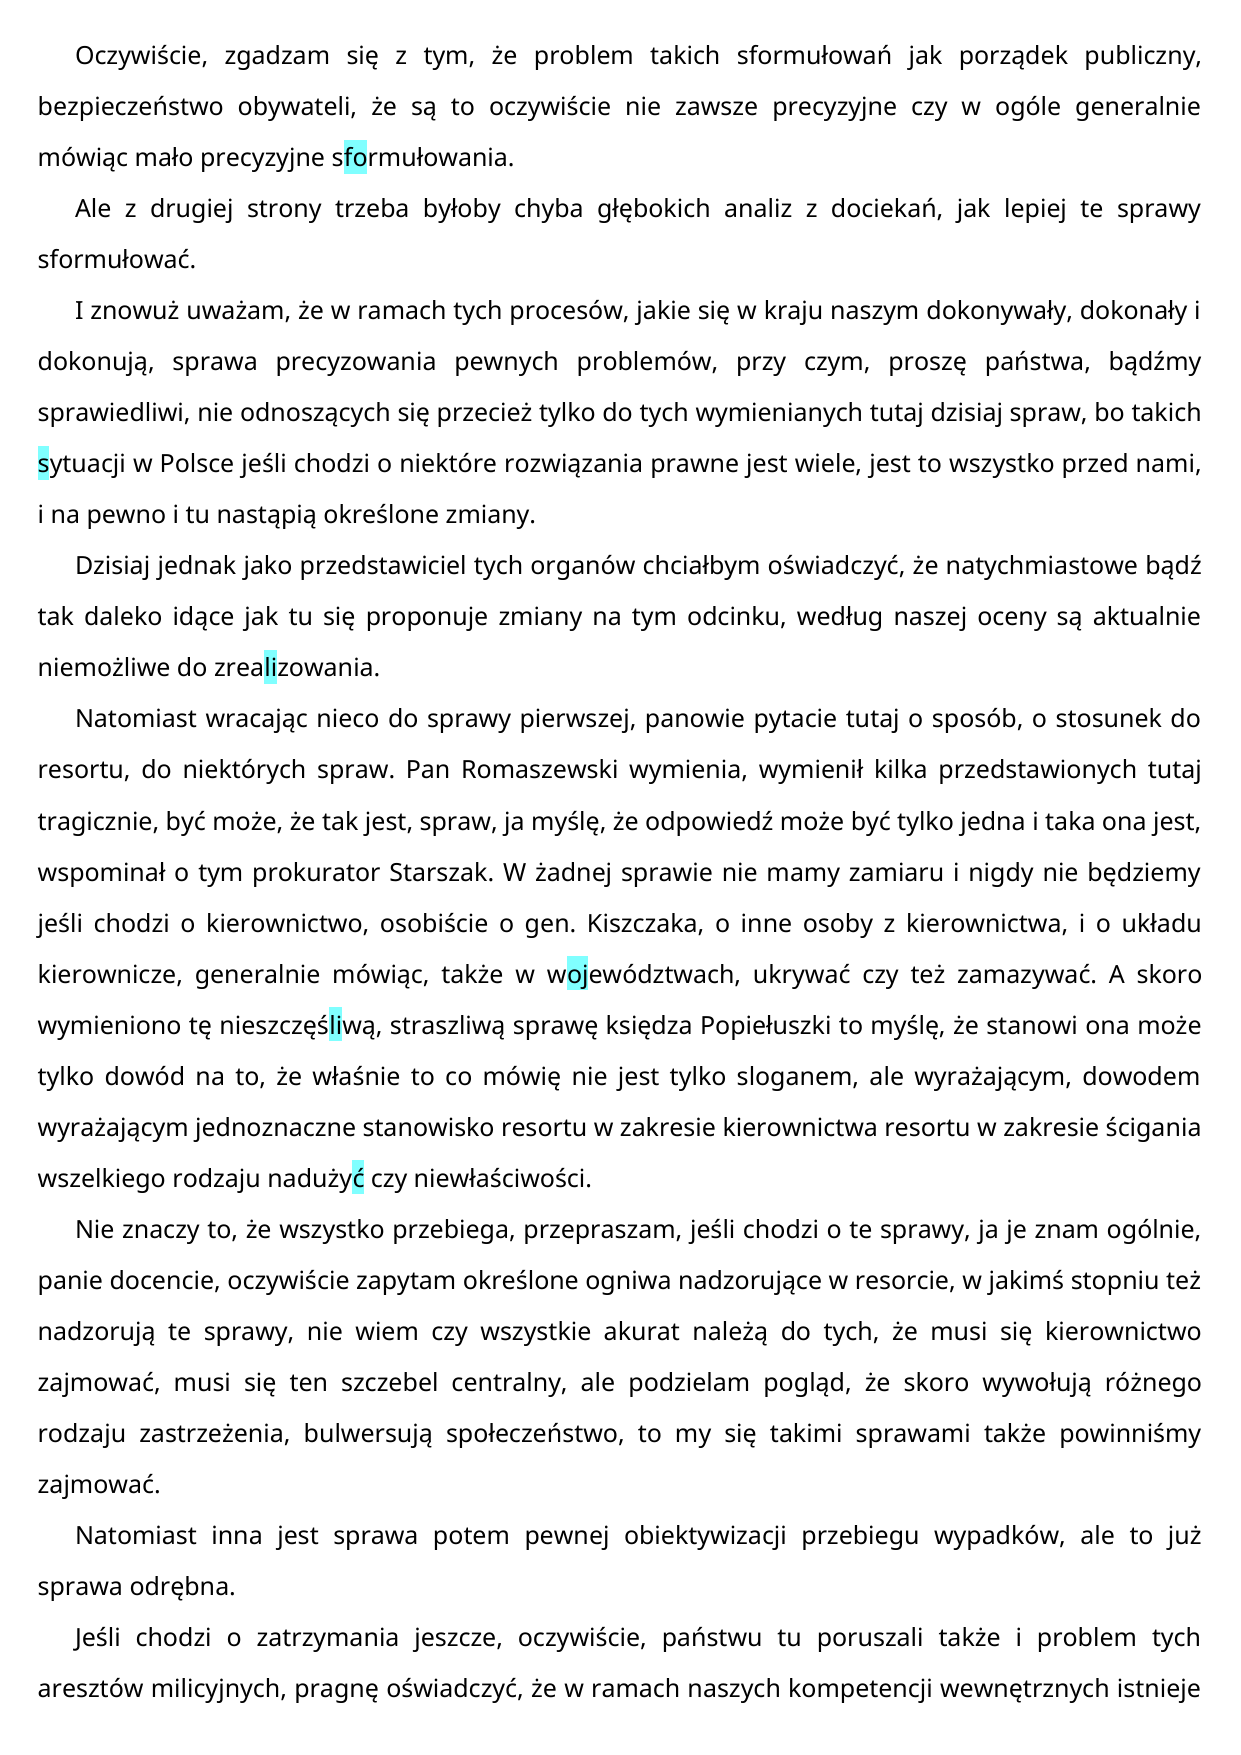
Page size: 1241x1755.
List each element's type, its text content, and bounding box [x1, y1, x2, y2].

text Dzisiaj jednak jako przedstawiciel tych organów chciałbym oświadczyć, że natychmiastowe bądź tak daleko idące jak tu się proponuje zmiany na tym odcinku, według naszej oceny są aktualnie niemożliwe do zrealizowania. [37, 548, 1203, 684]
text Nie znaczy to, że wszystko przebiega, przepraszam, jeśli chodzi o te sprawy, ja je znam ogólnie, panie docencie, oczywiście zapytam określone ogniwa nadzorujące w resorcie, w jakimś stopniu też nadzorują te sprawy, nie wiem czy wszystkie akurat należą do tych, że musi się kierownictwo zajmować, musi się ten szczebel centralny, ale podzielam pogląd, że skoro wywołują różnego rodzaju zastrzeżenia, bulwersują społeczeństwo, to my się takimi sprawami także powinniśmy zajmować. [37, 1211, 1203, 1501]
text I znowuż uważam, że w ramach tych procesów, jakie się w kraju naszym dokonywały, dokonały i dokonują, sprawa precyzowania pewnych problemów, przy czym, proszę państwa, bądźmy sprawiedliwi, nie odnoszących się przecież tylko do tych wymienianych tutaj dzisiaj spraw, bo takich sytuacji w Polsce jeśli chodzi o niektóre rozwiązania prawne jest wiele, jest to wszystko przed nami, i na pewno i tu nastąpią określone zmiany. [37, 293, 1203, 531]
text Ale z drugiej strony trzeba byłoby chyba głębokich analiz z dociekań, jak lepiej te sprawy sformułować. [37, 191, 1203, 276]
text Natomiast wracając nieco do sprawy pierwszej, panowie pytacie tutaj o sposób, o stosunek do resortu, do niektórych spraw. Pan Romaszewski wymienia, wymienił kilka przedstawionych tutaj tragicznie, być może, że tak jest, spraw, ja myślę, że odpowiedź może być tylko jedna i taka ona jest, wspominał o tym prokurator Starszak. W żadnej sprawie nie mamy zamiaru i nigdy nie będziemy jeśli chodzi o kierownictwo, osobiście o gen. Kiszczaka, o inne osoby z kierownictwa, i o układu kierownicze, generalnie mówiąc, także w województwach, ukrywać czy też zamazywać. A skoro wymieniono tę nieszczęśliwą, straszliwą sprawę księdza Popiełuszki to myślę, że stanowi ona może tylko dowód na to, że właśnie to co mówię nie jest tylko sloganem, ale wyrażającym, dowodem wyrażającym jednoznaczne stanowisko resortu w zakresie kierownictwa resortu w zakresie ścigania wszelkiego rodzaju nadużyć czy niewłaściwości. [37, 701, 1203, 1194]
text Jeśli chodzi o zatrzymania jeszcze, oczywiście, państwu tu poruszali także i problem tych aresztów milicyjnych, pragnę oświadczyć, że w ramach naszych kompetencji wewnętrznych istnieje [37, 1620, 1203, 1705]
text Oczywiście, zgadzam się z tym, że problem takich sformułowań jak porządek publiczny, bezpieczeństwo obywateli, że są to oczywiście nie zawsze precyzyjne czy w ogóle generalnie mówiąc mało precyzyjne sformułowania. [37, 37, 1203, 174]
text Natomiast inna jest sprawa potem pewnej obiektywizacji przebiegu wypadków, ale to już sprawa odrębna. [37, 1518, 1203, 1603]
